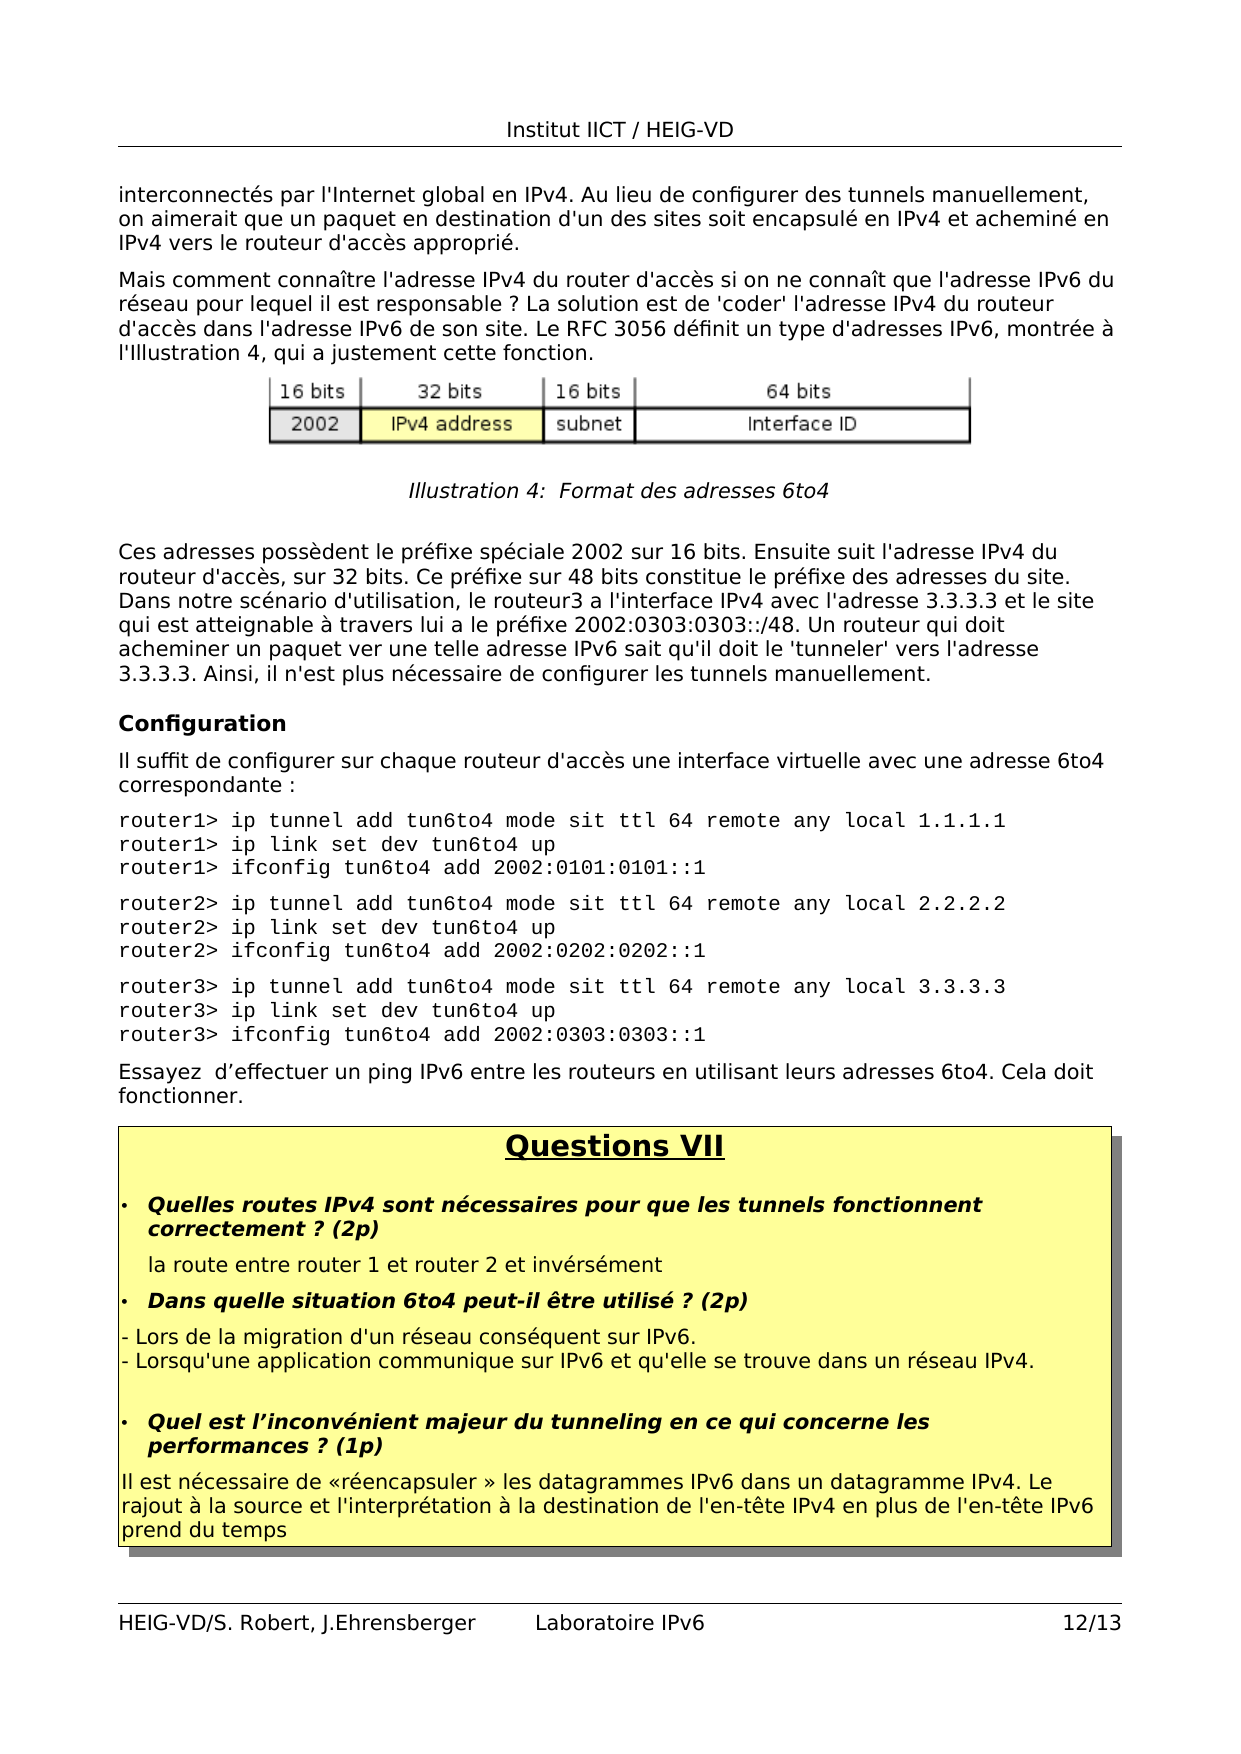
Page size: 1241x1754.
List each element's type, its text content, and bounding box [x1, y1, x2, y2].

subtitle Configuration [118, 711, 1122, 737]
text - Lors de la migration d'un réseau conséquent sur IPv6. [119, 1322, 1111, 1346]
text interconnectés par l'Internet global en IPv4. Au lieu de configurer des tunnels manuellement, on aimerait que un paquet en destination d'un des sites soit encapsulé en IPv4 et acheminé en IPv4 vers le routeur d'accès approprié. [118, 183, 1122, 256]
text Il suffit de configurer sur chaque routeur d'accès une interface virtuelle avec une adresse 6to4 correspondante : [118, 749, 1122, 798]
list la route entre router 1 et router 2 et invérsément [119, 1250, 1111, 1277]
list Quelles routes IPv4 sont nécessaires pour que les tunnels fonctionnent correctement ? (2p) [119, 1190, 1111, 1241]
list Quel est l’inconvénient majeur du tunneling en ce qui concerne les performances ? (1p) [119, 1407, 1111, 1458]
text Ces adresses possèdent le préfixe spéciale 2002 sur 16 bits. Ensuite suit l'adresse IPv4 du routeur d'accès, sur 32 bits. Ce préfixe sur 48 bits constitue le préfixe des adresses du site. Dans notre scénario d'utilisation, le routeur3 a l'interface IPv4 avec l'adresse 3.3.3.3 et le site qui est atteignable à travers lui a le préfixe 2002:0303:0303::/48. Un routeur qui doit acheminer un paquet ver une telle adresse IPv6 sait qu'il doit le 'tunneler' vers l'adresse 3.3.3.3. Ainsi, il n'est plus nécessaire de configurer les tunnels manuellement. [118, 541, 1122, 686]
text router3> ip tunnel add tun6to4 mode sit ttl 64 remote any local 3.3.3.3 router3> ip link set dev tun6to4 up router3> ifconfig tun6to4 add 2002:0303:0303::1 [118, 977, 1122, 1047]
text router2> ip tunnel add tun6to4 mode sit ttl 64 remote any local 2.2.2.2 router2> ip link set dev tun6to4 up router2> ifconfig tun6to4 add 2002:0202:0202::1 [118, 893, 1122, 964]
list Dans quelle situation 6to4 peut-il être utilisé ? (2p) [119, 1286, 1111, 1313]
text Mais comment connaître l'adresse IPv4 du router d'accès si on ne connaît que l'adresse IPv6 du réseau pour lequel il est responsable ? La solution est de 'coder' l'adresse IPv4 du routeur d'accès dans l'adresse IPv6 de son site. Le RFC 3056 définit un type d'adresses IPv6, montrée à l'Illustration 4, qui a justement cette fonction. [118, 268, 1122, 365]
picture [268, 377, 972, 480]
text Illustration 4: Format des adresses 6to4 [269, 480, 971, 504]
text Il est nécessaire de «réencapsuler » les datagrammes IPv6 dans un datagramme IPv4. Le rajout à la source et l'interprétation à la destination de l'en-tête IPv4 en plus de l'en-tête IPv6 prend du temps [119, 1467, 1111, 1546]
text - Lorsqu'une application communique sur IPv6 et qu'elle se trouve dans un réseau IPv4. [119, 1346, 1111, 1371]
subtitle Questions VII [119, 1127, 1111, 1163]
text router1> ip tunnel add tun6to4 mode sit ttl 64 remote any local 1.1.1.1 router1> ip link set dev tun6to4 up router1> ifconfig tun6to4 add 2002:0101:0101::1 [118, 810, 1122, 881]
text Essayez d’effectuer un ping IPv6 entre les routeurs en utilisant leurs adresses 6to4. Cela doit fonctionner. [118, 1060, 1122, 1108]
